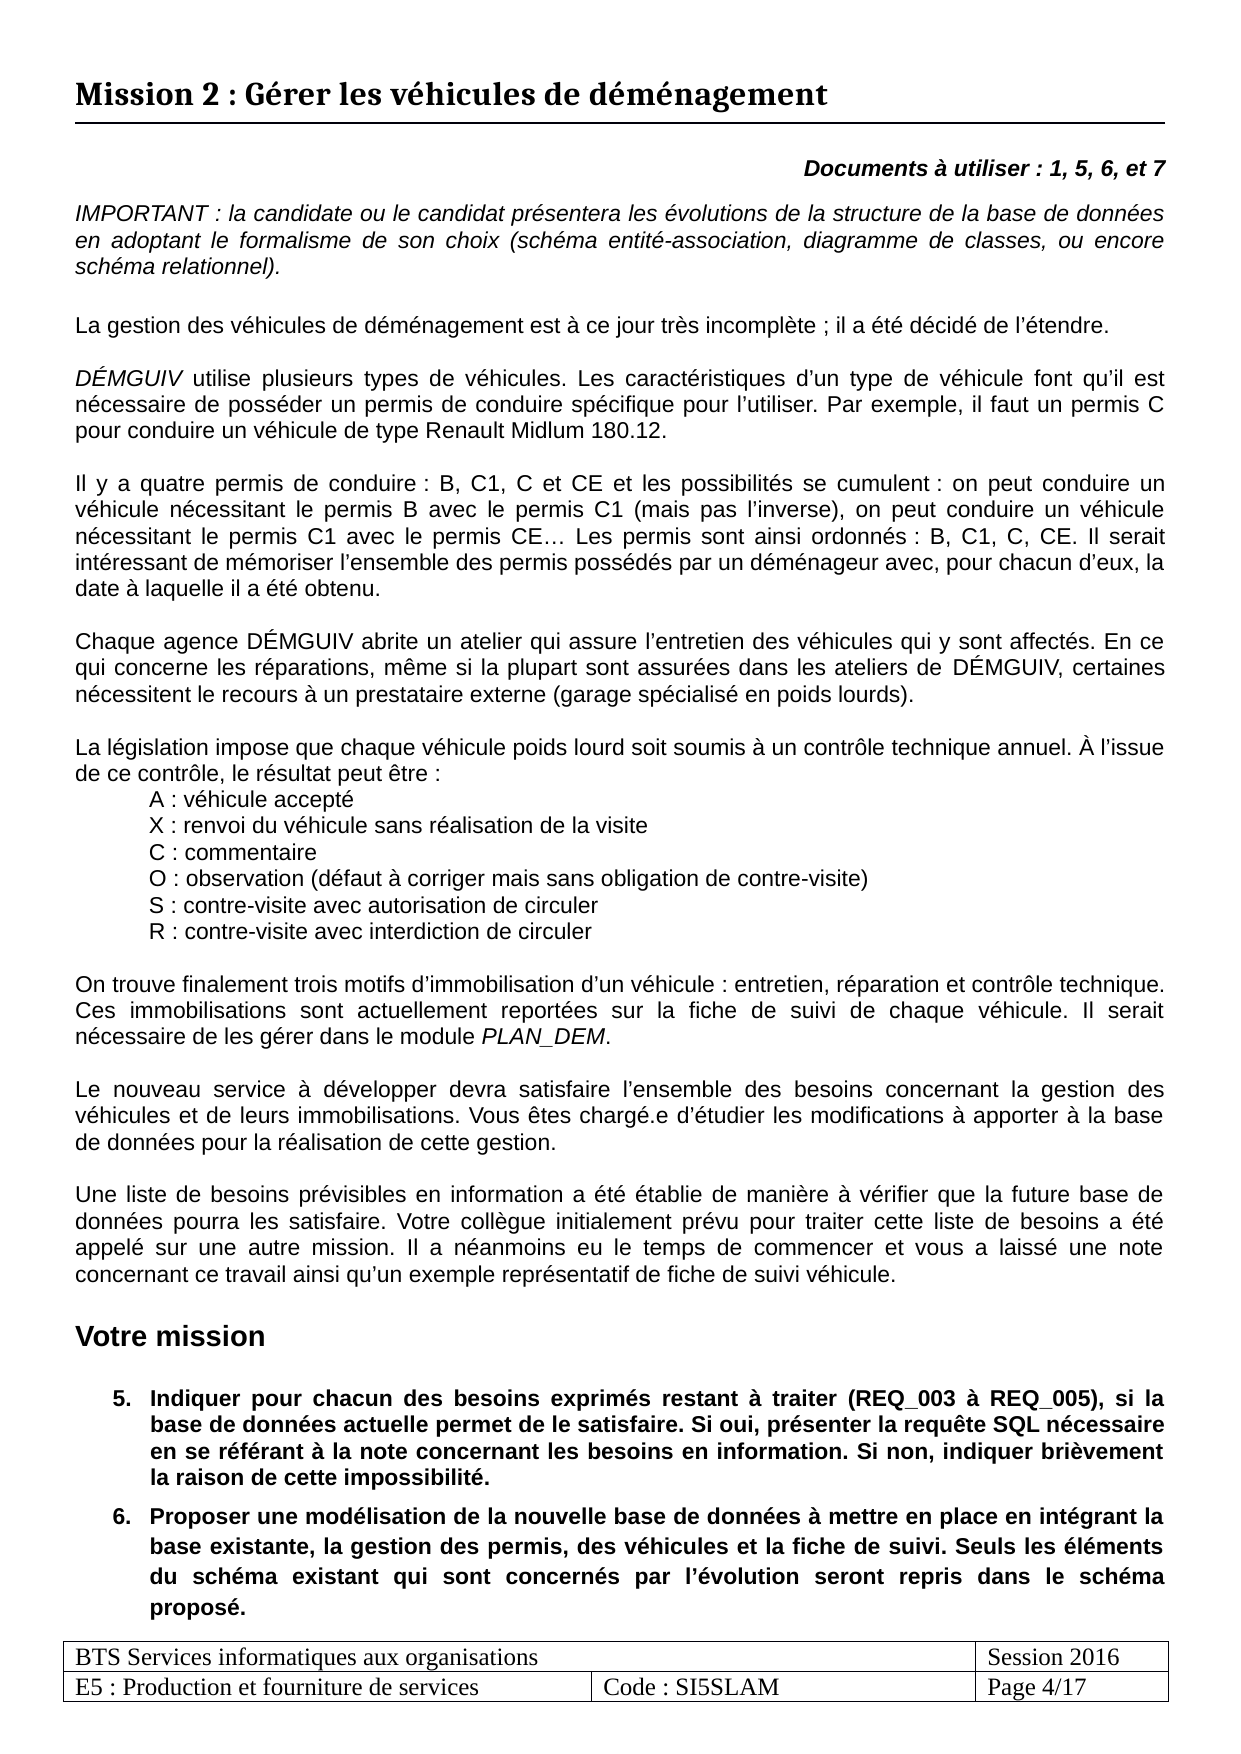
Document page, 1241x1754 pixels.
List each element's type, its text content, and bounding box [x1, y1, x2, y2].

text S : contre-visite avec autorisation de circuler [149, 892, 1165, 918]
text On trouve finalement trois motifs d’immobilisation d’un véhicule : entretien, réparation et contrôle technique. Ces immobilisations sont actuellement reportées sur la fiche de suivi de chaque véhicule. Il serait nécessaire de les gérer dans le module PLAN_DEM. [75, 971, 1165, 1050]
text DÉMGUIV utilise plusieurs types de véhicules. Les caractéristiques d’un type de véhicule font qu’il est nécessaire de posséder un permis de conduire spécifique pour l’utiliser. Par exemple, il faut un permis C pour conduire un véhicule de type Renault Midlum 180.12. [75, 364, 1165, 443]
text C : commentaire [149, 839, 1165, 865]
title Mission 2 : Gérer les véhicules de déménagement [75, 75, 1165, 122]
text A : véhicule accepté [75, 786, 1165, 812]
text Une liste de besoins prévisibles en information a été établie de manière à vérifier que la future base de données pourra les satisfaire. Votre collègue initialement prévu pour traiter cette liste de besoins a été appelé sur une autre mission. Il a néanmoins eu le temps de commencer et vous a laissé une note concernant ce travail ainsi qu’un exemple représentatif de fiche de suivi véhicule. [75, 1181, 1165, 1287]
text Chaque agence DÉMGUIV abrite un atelier qui assure l’entretien des véhicules qui y sont affectés. En ce qui concerne les réparations, même si la plupart sont assurées dans les ateliers de DÉMGUIV, certaines nécessitent le recours à un prestataire externe (garage spécialisé en poids lourds). [75, 628, 1165, 707]
text IMPORTANT : la candidate ou le candidat présentera les évolutions de la structure de la base de données en adoptant le formalisme de son choix (schéma entité-association, diagramme de classes, ou encore schéma relationnel). [75, 200, 1165, 279]
list Indiquer pour chacun des besoins exprimés restant à traiter (REQ_003 à REQ_005), si la base de données actuelle permet de le satisfaire. Si oui, présenter la requête SQL nécessaire en se référant à la note concernant les besoins en information. Si non, indiquer brièvement la raison de cette impossibilité. [112, 1385, 1165, 1490]
text O : observation (défaut à corriger mais sans obligation de contre-visite) [149, 865, 1165, 892]
text X : renvoi du véhicule sans réalisation de la visite [149, 812, 1165, 839]
text R : contre-visite avec interdiction de circuler [149, 918, 1165, 944]
text Documents à utiliser : 1, 5, 6, et 7 [75, 155, 1165, 181]
list Proposer une modélisation de la nouvelle base de données à mettre en place en intégrant la base existante, la gestion des permis, des véhicules et la fiche de suivi. Seuls les éléments du schéma existant qui sont concernés par l’évolution seront repris dans le schéma proposé. [112, 1503, 1165, 1620]
text Le nouveau service à développer devra satisfaire l’ensemble des besoins concernant la gestion des véhicules et de leurs immobilisations. Vous êtes chargé.e d’étudier les modifications à apporter à la base de données pour la réalisation de cette gestion. [75, 1076, 1165, 1155]
text Il y a quatre permis de conduire : B, C1, C et CE et les possibilités se cumulent : on peut conduire un véhicule nécessitant le permis B avec le permis C1 (mais pas l’inverse), on peut conduire un véhicule nécessitant le permis C1 avec le permis CE… Les permis sont ainsi ordonnés : B, C1, C, CE. Il serait intéressant de mémoriser l’ensemble des permis possédés par un déménageur avec, pour chacun d’eux, la date à laquelle il a été obtenu. [75, 470, 1165, 602]
text Votre mission [75, 1319, 1165, 1353]
text La gestion des véhicules de déménagement est à ce jour très incomplète ; il a été décidé de l’étendre. [75, 312, 1165, 338]
text La législation impose que chaque véhicule poids lourd soit soumis à un contrôle technique annuel. À l’issue de ce contrôle, le résultat peut être : [75, 733, 1165, 786]
